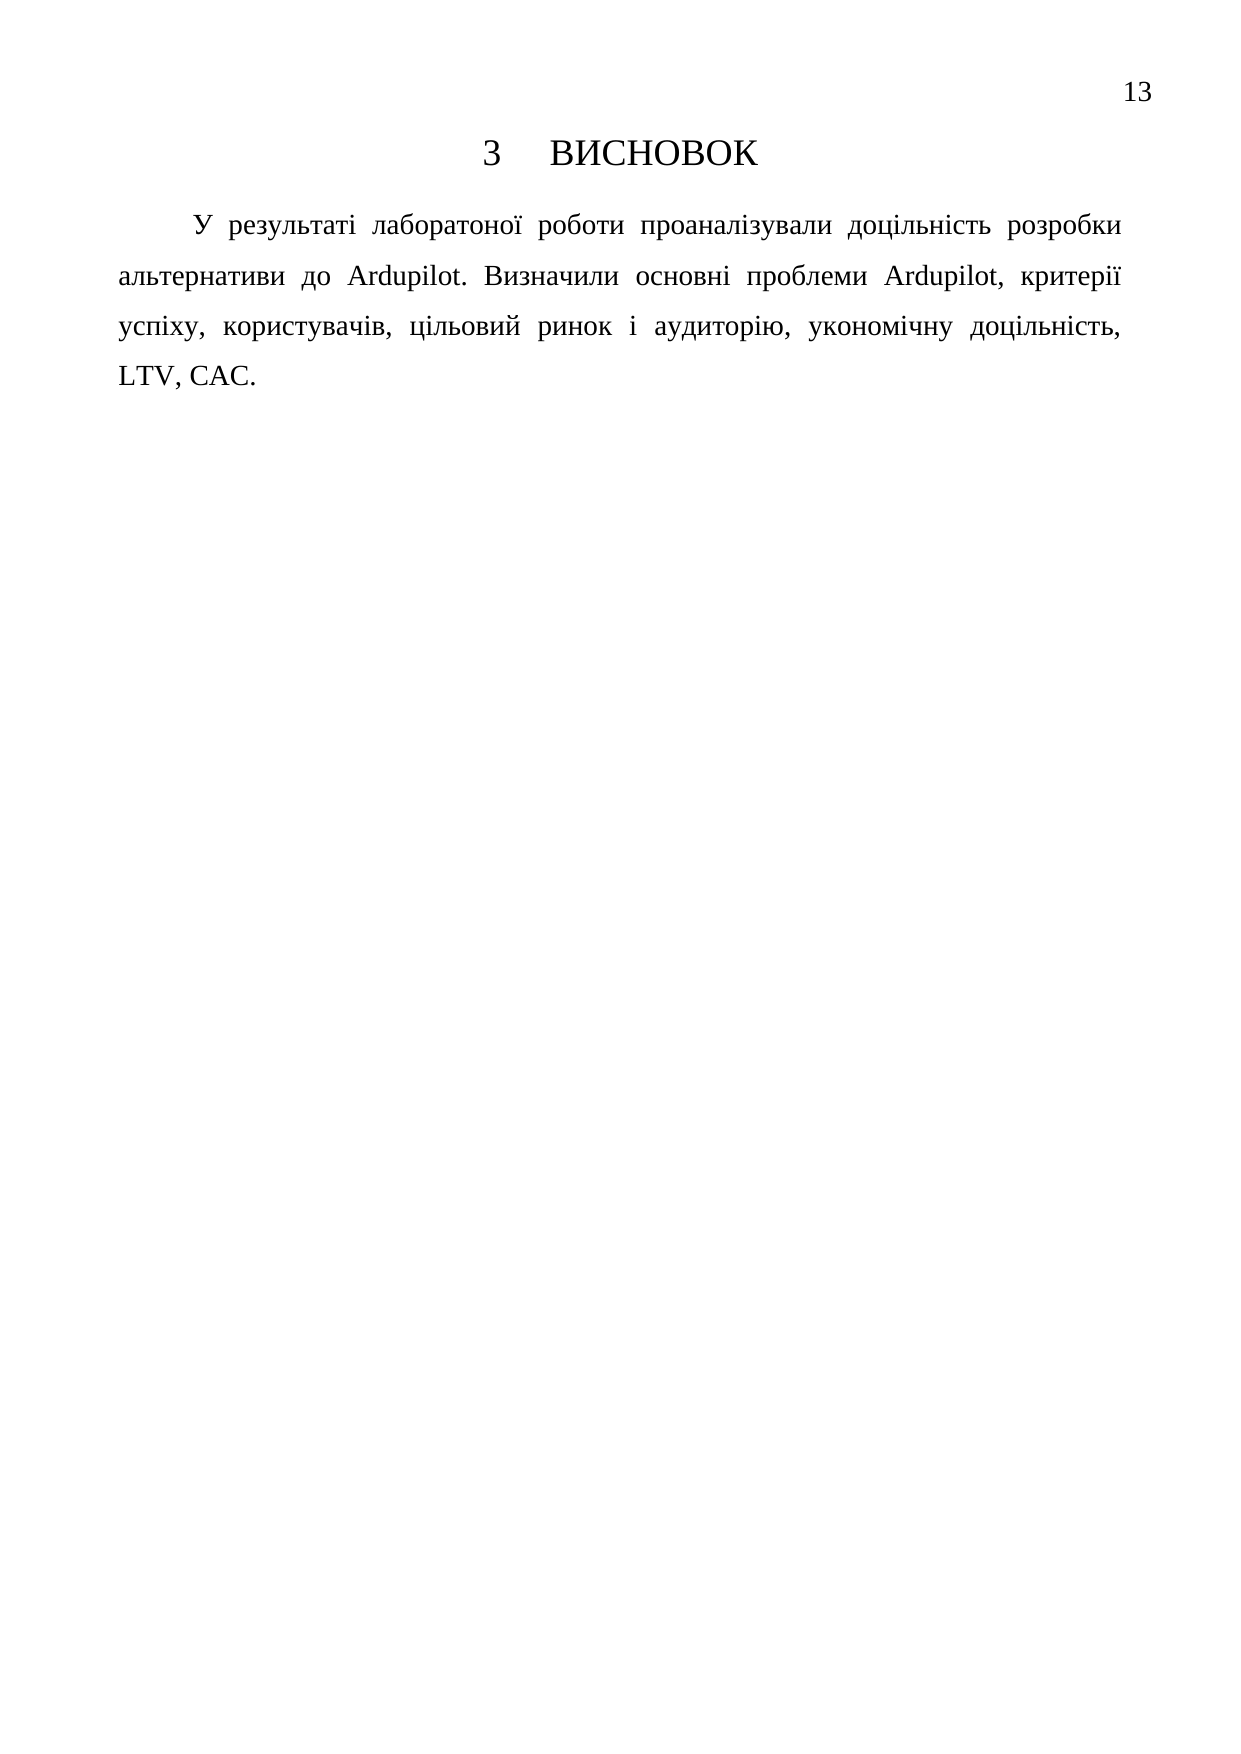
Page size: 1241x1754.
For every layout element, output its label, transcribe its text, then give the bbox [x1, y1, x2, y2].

text У результаті лаборатоної роботи проаналізували доцільність розробки альтернативи до Ardupilot. Визначили основні проблеми Ardupilot, критерії успіху, користувачів, цільовий ринок і аудиторію, укономічну доцільність, LTV, CAC. [118, 207, 1122, 392]
subtitle Висновок [118, 130, 1122, 173]
